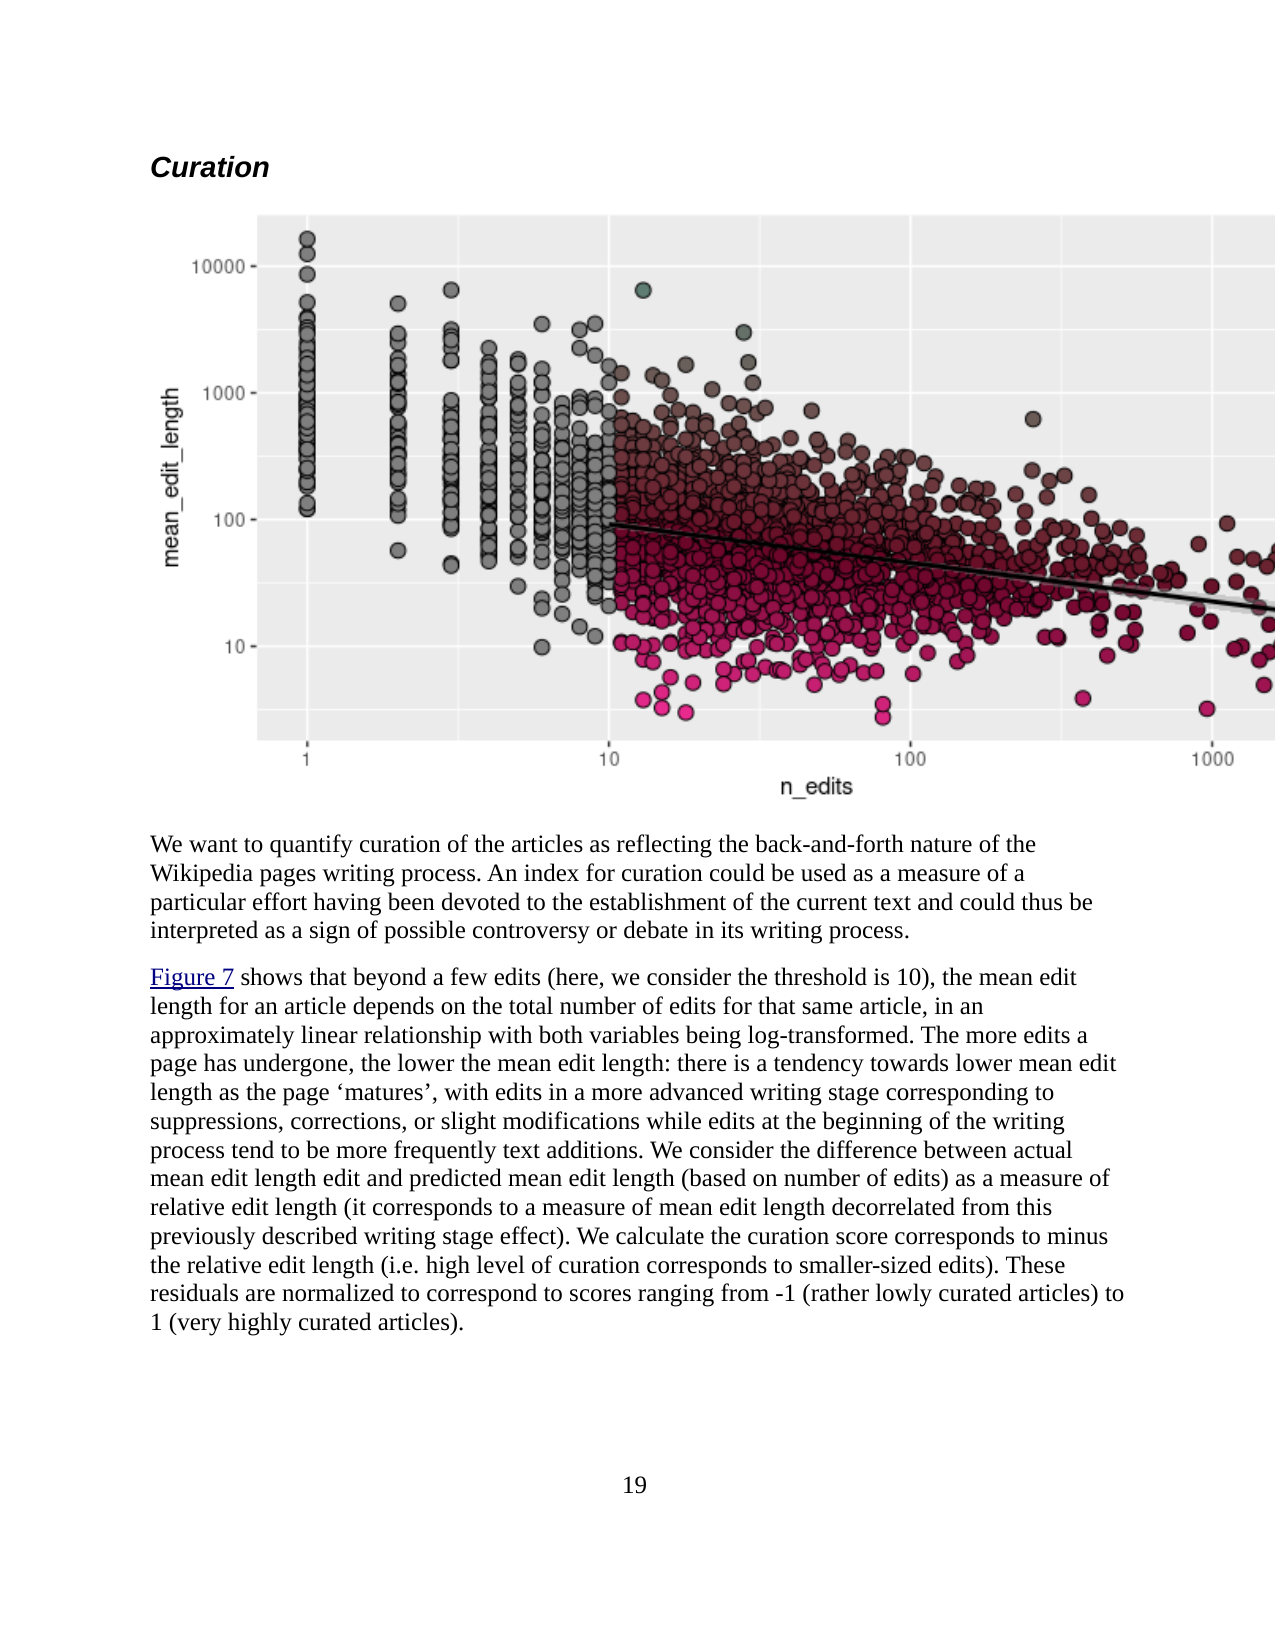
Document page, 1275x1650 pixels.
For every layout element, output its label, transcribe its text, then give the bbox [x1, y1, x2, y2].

picture [150, 205, 1275, 812]
text We want to quantify curation of the articles as reflecting the back-and-forth nature of the Wikipedia pages writing process. An index for curation could be used as a measure of a particular effort having been devoted to the establishment of the current text and could thus be interpreted as a sign of possible controversy or debate in its writing process. [150, 829, 1125, 944]
subtitle Curation [150, 150, 1125, 183]
text Figure 7 shows that beyond a few edits (here, we consider the threshold is 10), the mean edit length for an article depends on the total number of edits for that same article, in an approximately linear relationship with both variables being log-transformed. The more edits a page has undergone, the lower the mean edit length: there is a tendency towards lower mean edit length as the page ‘matures’, with edits in a more advanced writing stage corresponding to suppressions, corrections, or slight modifications while edits at the beginning of the writing process tend to be more frequently text additions. We consider the difference between actual mean edit length edit and predicted mean edit length (based on number of edits) as a measure of relative edit length (it corresponds to a measure of mean edit length decorrelated from this previously described writing stage effect). We calculate the curation score corresponds to minus the relative edit length (i.e. high level of curation corresponds to smaller-sized edits). These residuals are normalized to correspond to scores ranging from -1 (rather lowly curated articles) to 1 (very highly curated articles). [150, 962, 1125, 1336]
